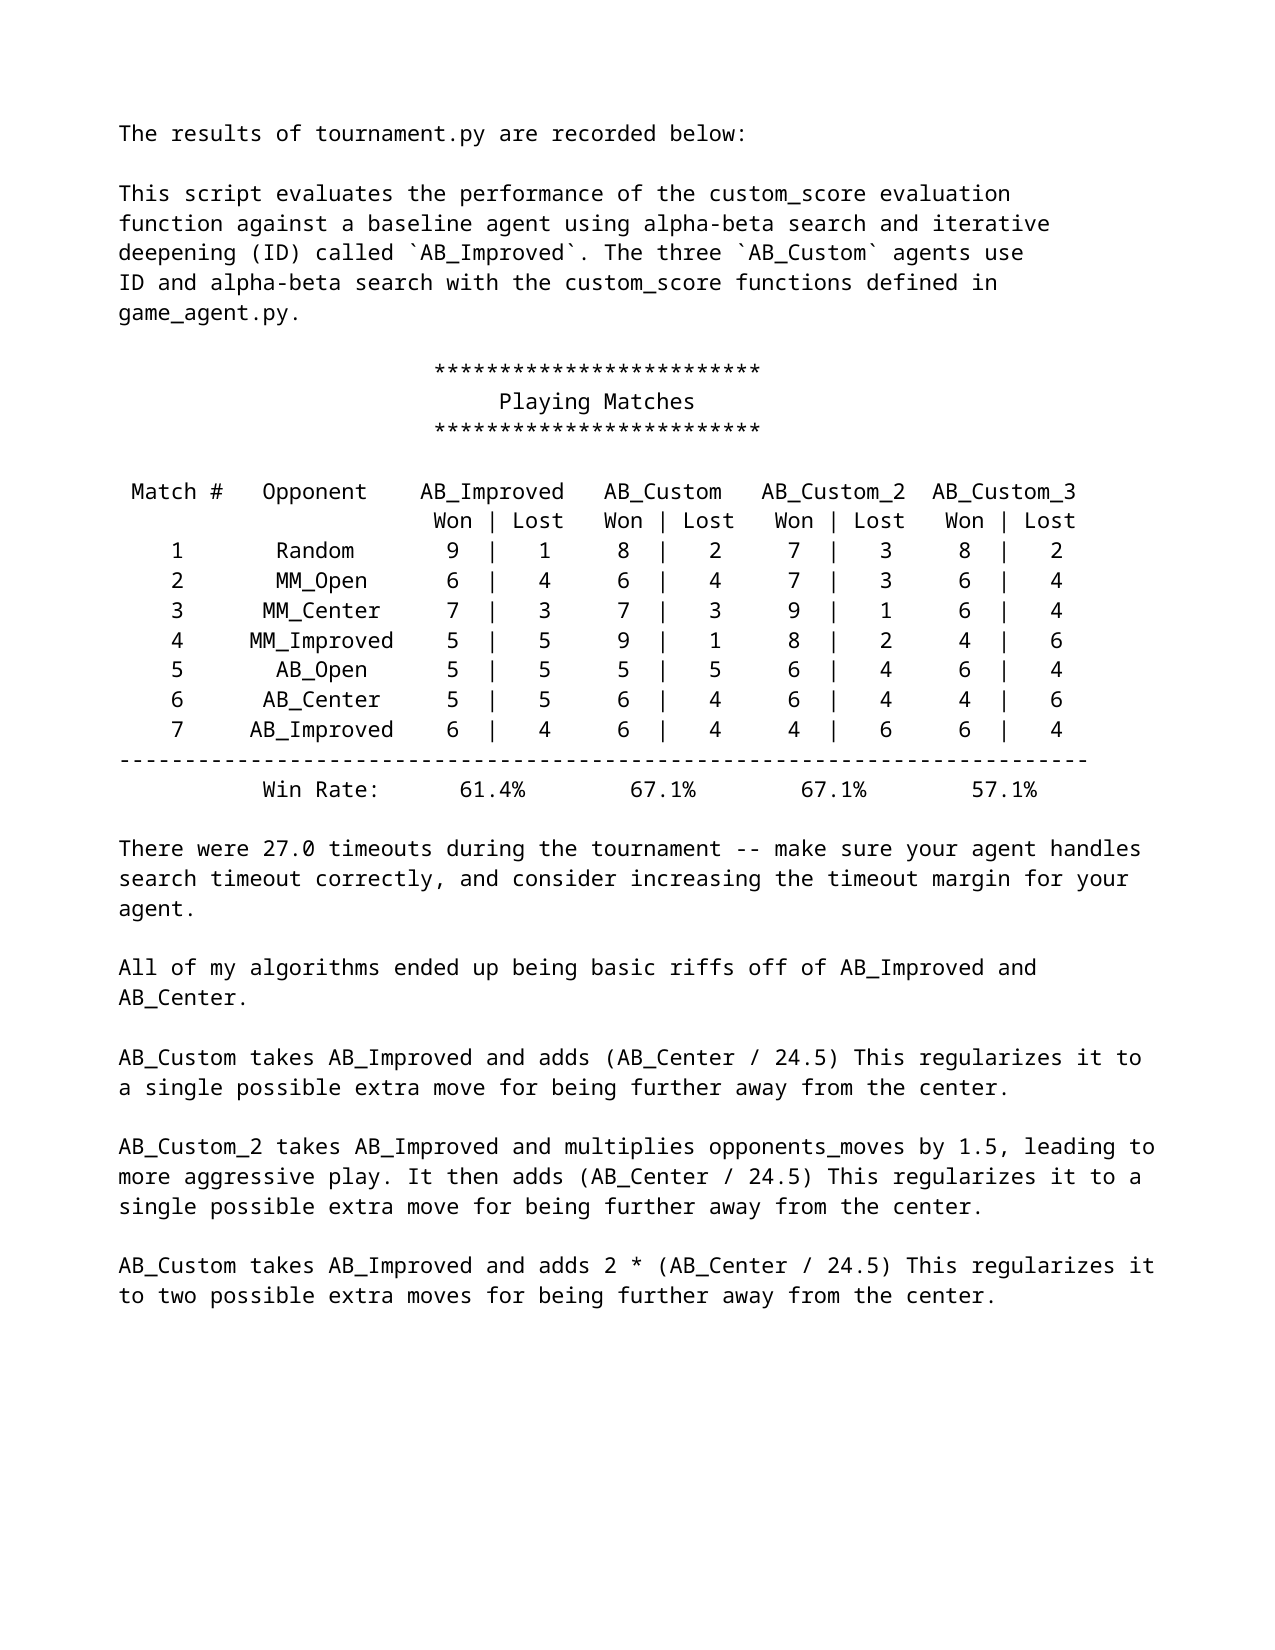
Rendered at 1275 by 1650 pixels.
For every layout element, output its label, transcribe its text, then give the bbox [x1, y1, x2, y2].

text 7 AB_Improved 6 | 4 6 | 4 4 | 6 6 | 4 [118, 714, 1157, 744]
text There were 27.0 timeouts during the tournament -- make sure your agent handles search timeout correctly, and consider increasing the timeout margin for your agent. [118, 833, 1157, 922]
text 4 MM_Improved 5 | 5 9 | 1 8 | 2 4 | 6 [118, 624, 1157, 654]
text -------------------------------------------------------------------------- [118, 744, 1157, 773]
text Match # Opponent AB_Improved AB_Custom AB_Custom_2 AB_Custom_3 [118, 476, 1157, 505]
text 5 AB_Open 5 | 5 5 | 5 6 | 4 6 | 4 [118, 654, 1157, 684]
text 1 Random 9 | 1 8 | 2 7 | 3 8 | 2 [118, 535, 1157, 565]
text deepening (ID) called `AB_Improved`. The three `AB_Custom` agents use [118, 237, 1157, 267]
text ID and alpha-beta search with the custom_score functions defined in [118, 267, 1157, 297]
text AB_Custom_2 takes AB_Improved and multiplies opponents_moves by 1.5, leading to more aggressive play. It then adds (AB_Center / 24.5) This regularizes it to a single possible extra move for being further away from the center. [118, 1131, 1157, 1220]
text The results of tournament.py are recorded below: [118, 118, 1157, 148]
text 2 MM_Open 6 | 4 6 | 4 7 | 3 6 | 4 [118, 565, 1157, 595]
text AB_Custom takes AB_Improved and adds (AB_Center / 24.5) This regularizes it to a single possible extra move for being further away from the center. [118, 1042, 1157, 1101]
text Win Rate: 61.4% 67.1% 67.1% 57.1% [118, 773, 1157, 803]
text Won | Lost Won | Lost Won | Lost Won | Lost [118, 505, 1157, 535]
text ************************* [118, 416, 1157, 446]
text ************************* [118, 356, 1157, 386]
text 6 AB_Center 5 | 5 6 | 4 6 | 4 4 | 6 [118, 684, 1157, 714]
text AB_Custom takes AB_Improved and adds 2 * (AB_Center / 24.5) This regularizes it to two possible extra moves for being further away from the center. [118, 1250, 1157, 1310]
text game_agent.py. [118, 297, 1157, 327]
text All of my algorithms ended up being basic riffs off of AB_Improved and AB_Center. [118, 952, 1157, 1012]
text This script evaluates the performance of the custom_score evaluation [118, 178, 1157, 207]
text function against a baseline agent using alpha-beta search and iterative [118, 207, 1157, 237]
text Playing Matches [118, 386, 1157, 416]
text 3 MM_Center 7 | 3 7 | 3 9 | 1 6 | 4 [118, 595, 1157, 624]
